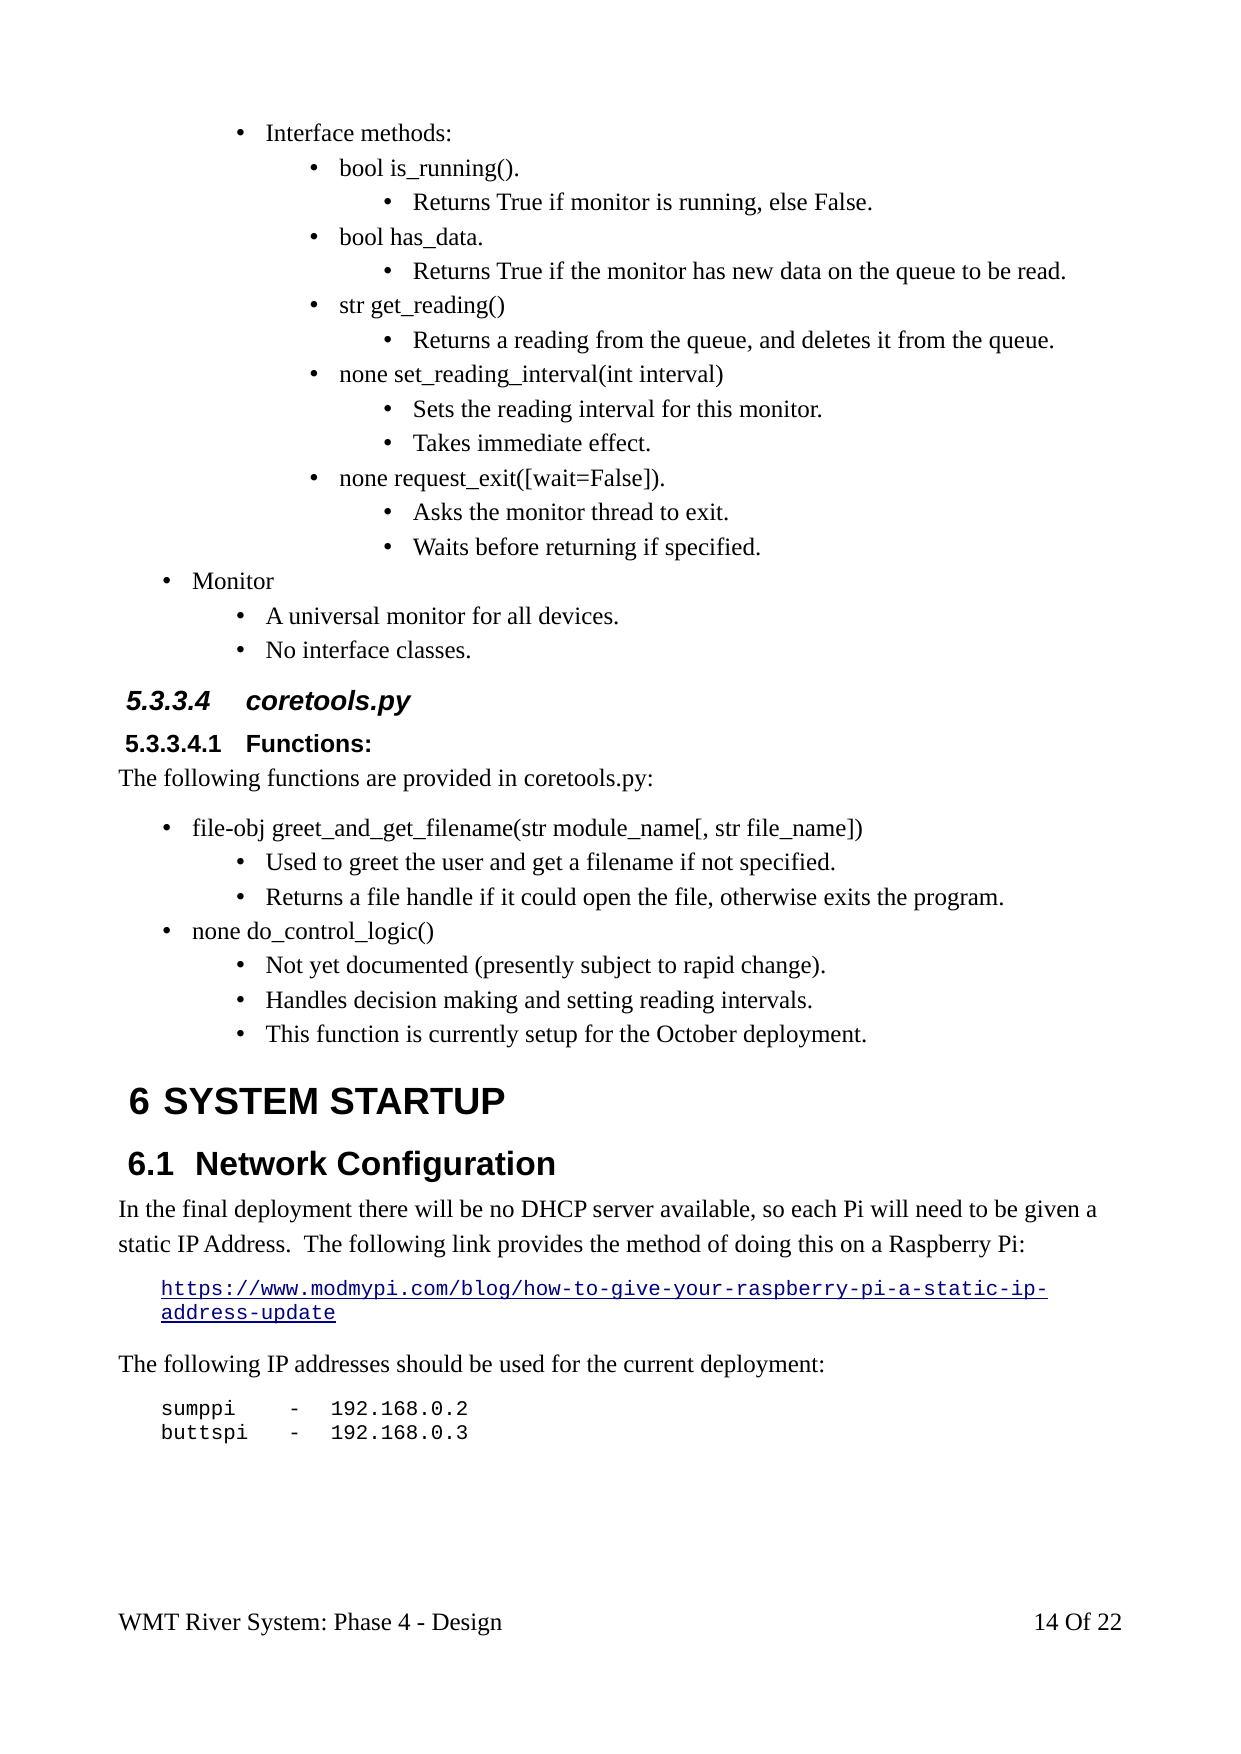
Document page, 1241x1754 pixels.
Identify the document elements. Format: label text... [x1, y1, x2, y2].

list Returns a reading from the queue, and deletes it from the queue. [383, 325, 1122, 354]
text The following IP addresses should be used for the current deployment: [118, 1349, 1122, 1378]
list Handles decision making and setting reading intervals. [236, 985, 1122, 1014]
text The following functions are provided in coretools.py: [118, 763, 1122, 792]
list No interface classes. [236, 635, 1122, 664]
list Monitor [162, 566, 1122, 595]
list Asks the monitor thread to exit. [383, 497, 1122, 526]
text In the final deployment there will be no DHCP server available, so each Pi will need to be given a static IP Address. The following link provides the method of doing this on a Raspberry Pi: [118, 1194, 1122, 1258]
list file-obj greet_and_get_filename(str module_name[, str file_name]) [162, 813, 1122, 841]
text https://www.modmypi.com/blog/how-to-give-your-raspberry-pi-a-static-ip-address-update [161, 1278, 1122, 1325]
list none set_reading_interval(int interval) [309, 359, 1122, 388]
subtitle Functions: [118, 729, 1122, 757]
list Returns a file handle if it could open the file, otherwise exits the program. [236, 882, 1122, 910]
list A universal monitor for all devices. [236, 601, 1122, 629]
subtitle Network Configuration [118, 1143, 1122, 1182]
list Sets the reading interval for this monitor. [383, 394, 1122, 423]
text sumppi - 192.168.0.2 [161, 1398, 1122, 1422]
list none do_control_logic() [162, 916, 1122, 945]
list Interface methods: [236, 118, 1122, 147]
subtitle SYSTEM STARTUP [118, 1079, 1122, 1123]
list Returns True if the monitor has new data on the queue to be read. [383, 256, 1122, 285]
list Used to greet the user and get a filename if not specified. [236, 847, 1122, 876]
list Not yet documented (presently subject to rapid change). [236, 951, 1122, 979]
list none request_exit([wait=False]). [309, 463, 1122, 492]
list str get_reading() [309, 291, 1122, 319]
text buttspi - 192.168.0.3 [161, 1422, 1122, 1445]
list This function is currently setup for the October deployment. [236, 1019, 1122, 1048]
list bool has_data. [309, 222, 1122, 250]
list bool is_running(). [309, 153, 1122, 181]
list Waits before returning if specified. [383, 532, 1122, 561]
subtitle coretools.py [118, 684, 1122, 716]
list Takes immediate effect. [383, 428, 1122, 457]
list Returns True if monitor is running, else False. [383, 187, 1122, 216]
